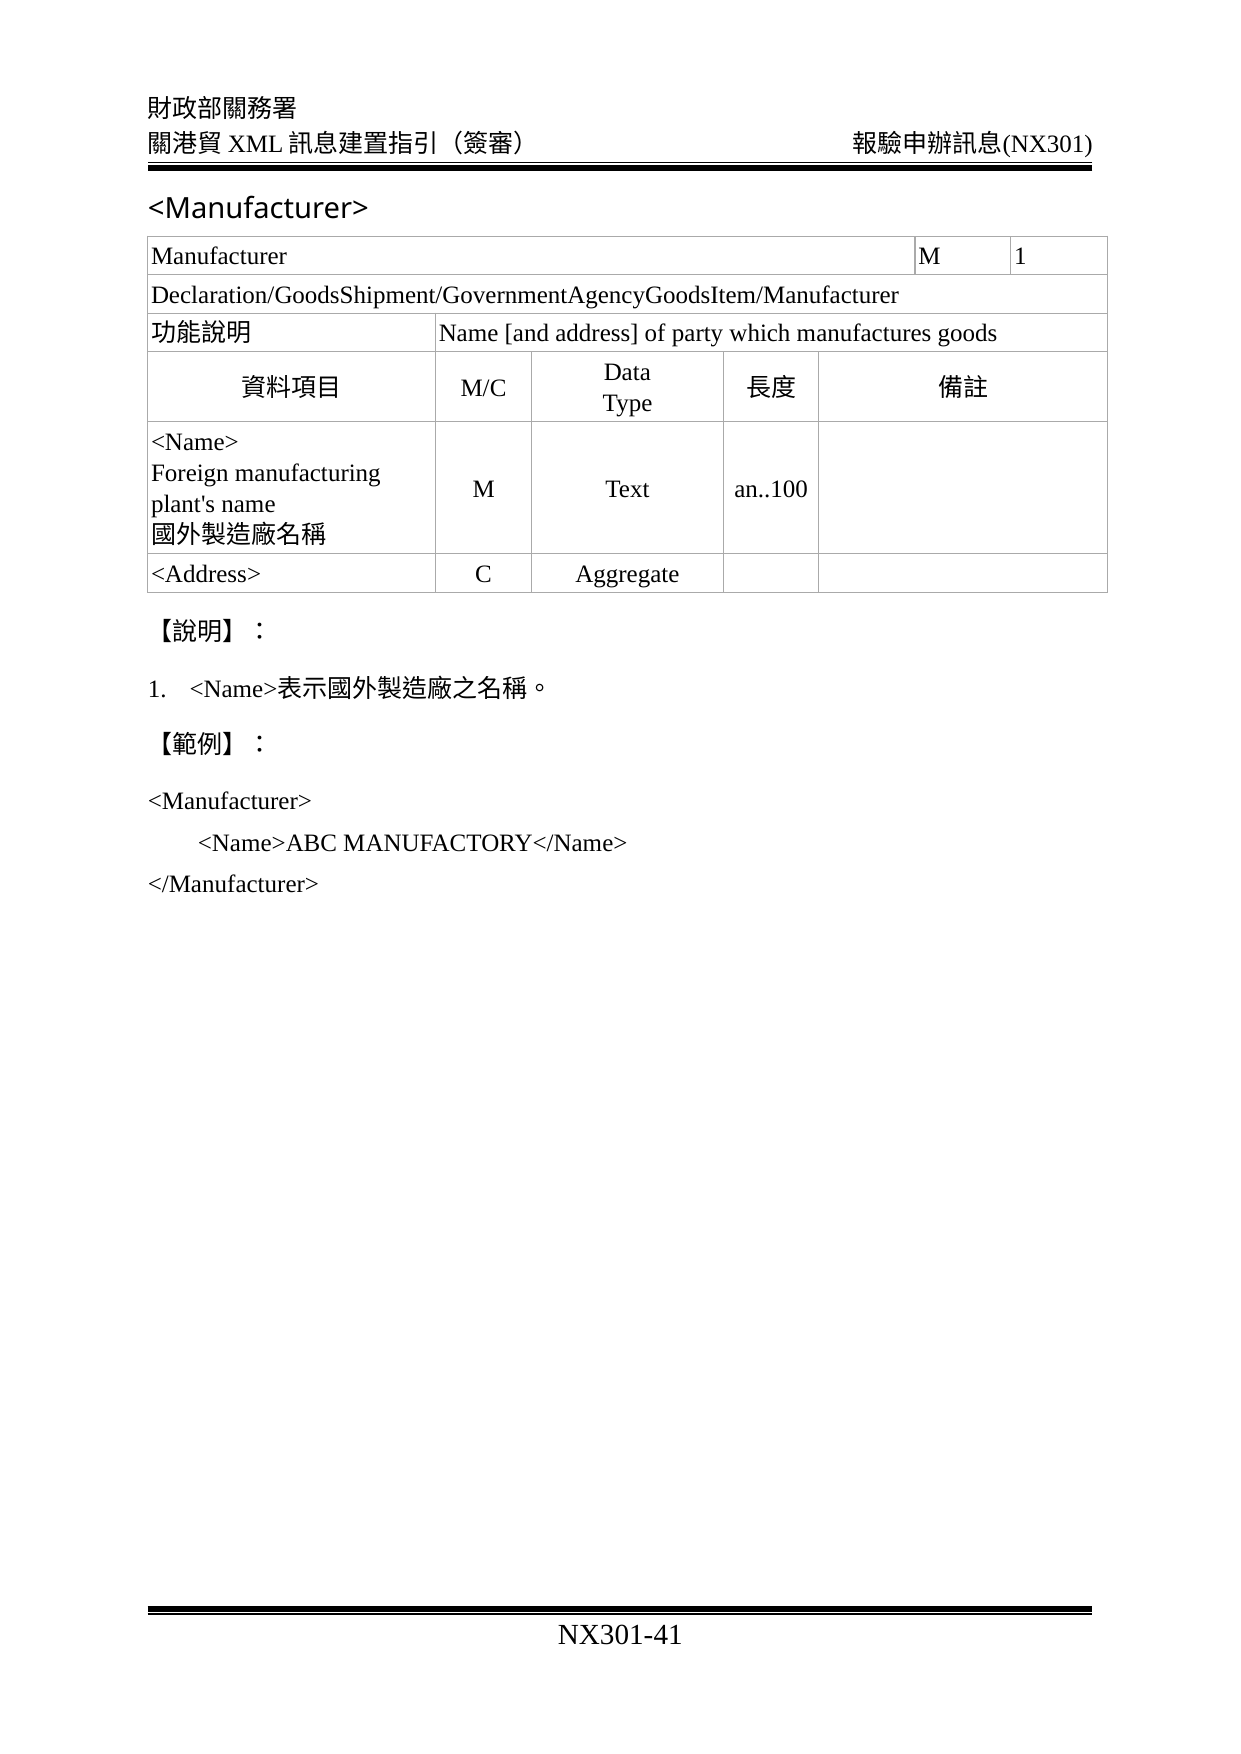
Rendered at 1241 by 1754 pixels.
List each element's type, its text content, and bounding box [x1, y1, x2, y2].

table_cell 功能說明 [148, 314, 435, 351]
table_cell 備註 [819, 352, 1107, 421]
text 【範例】： [148, 720, 1092, 762]
list <Name>表示國外製造廠之名稱。 [148, 664, 1092, 705]
table_cell Data Type [532, 352, 723, 421]
table_header Manufacturer [148, 237, 914, 274]
table_cell 資料項目 [148, 352, 435, 421]
table_cell Text [532, 422, 723, 553]
table_cell <Name> Foreign manufacturing plant's name 國外製造廠名稱 [148, 422, 435, 553]
table_header 1 [1011, 237, 1107, 274]
table_cell C [436, 554, 531, 592]
table_header M [916, 237, 1010, 274]
table_cell M [436, 422, 531, 553]
table_cell Declaration/GoodsShipment/GovernmentAgencyGoodsItem/Manufacturer [148, 275, 1107, 313]
table_cell <Address> [148, 554, 435, 592]
table_cell [819, 422, 1107, 553]
subtitle </Manufacturer> [148, 859, 1092, 901]
table_cell 長度 [724, 352, 818, 421]
table_cell M/C [436, 352, 531, 421]
text <Name>ABC MANUFACTORY</Name> [148, 818, 1092, 859]
subtitle <Manufacturer> [148, 776, 1092, 818]
table_cell Name [and address] of party which manufactures goods [436, 314, 1107, 351]
table_cell [819, 554, 1107, 592]
table_cell an..100 [724, 422, 818, 553]
table_cell [724, 554, 818, 592]
text 【說明】： [148, 607, 1092, 649]
table_cell Aggregate [532, 554, 723, 592]
subtitle <Manufacturer> [148, 177, 1092, 229]
